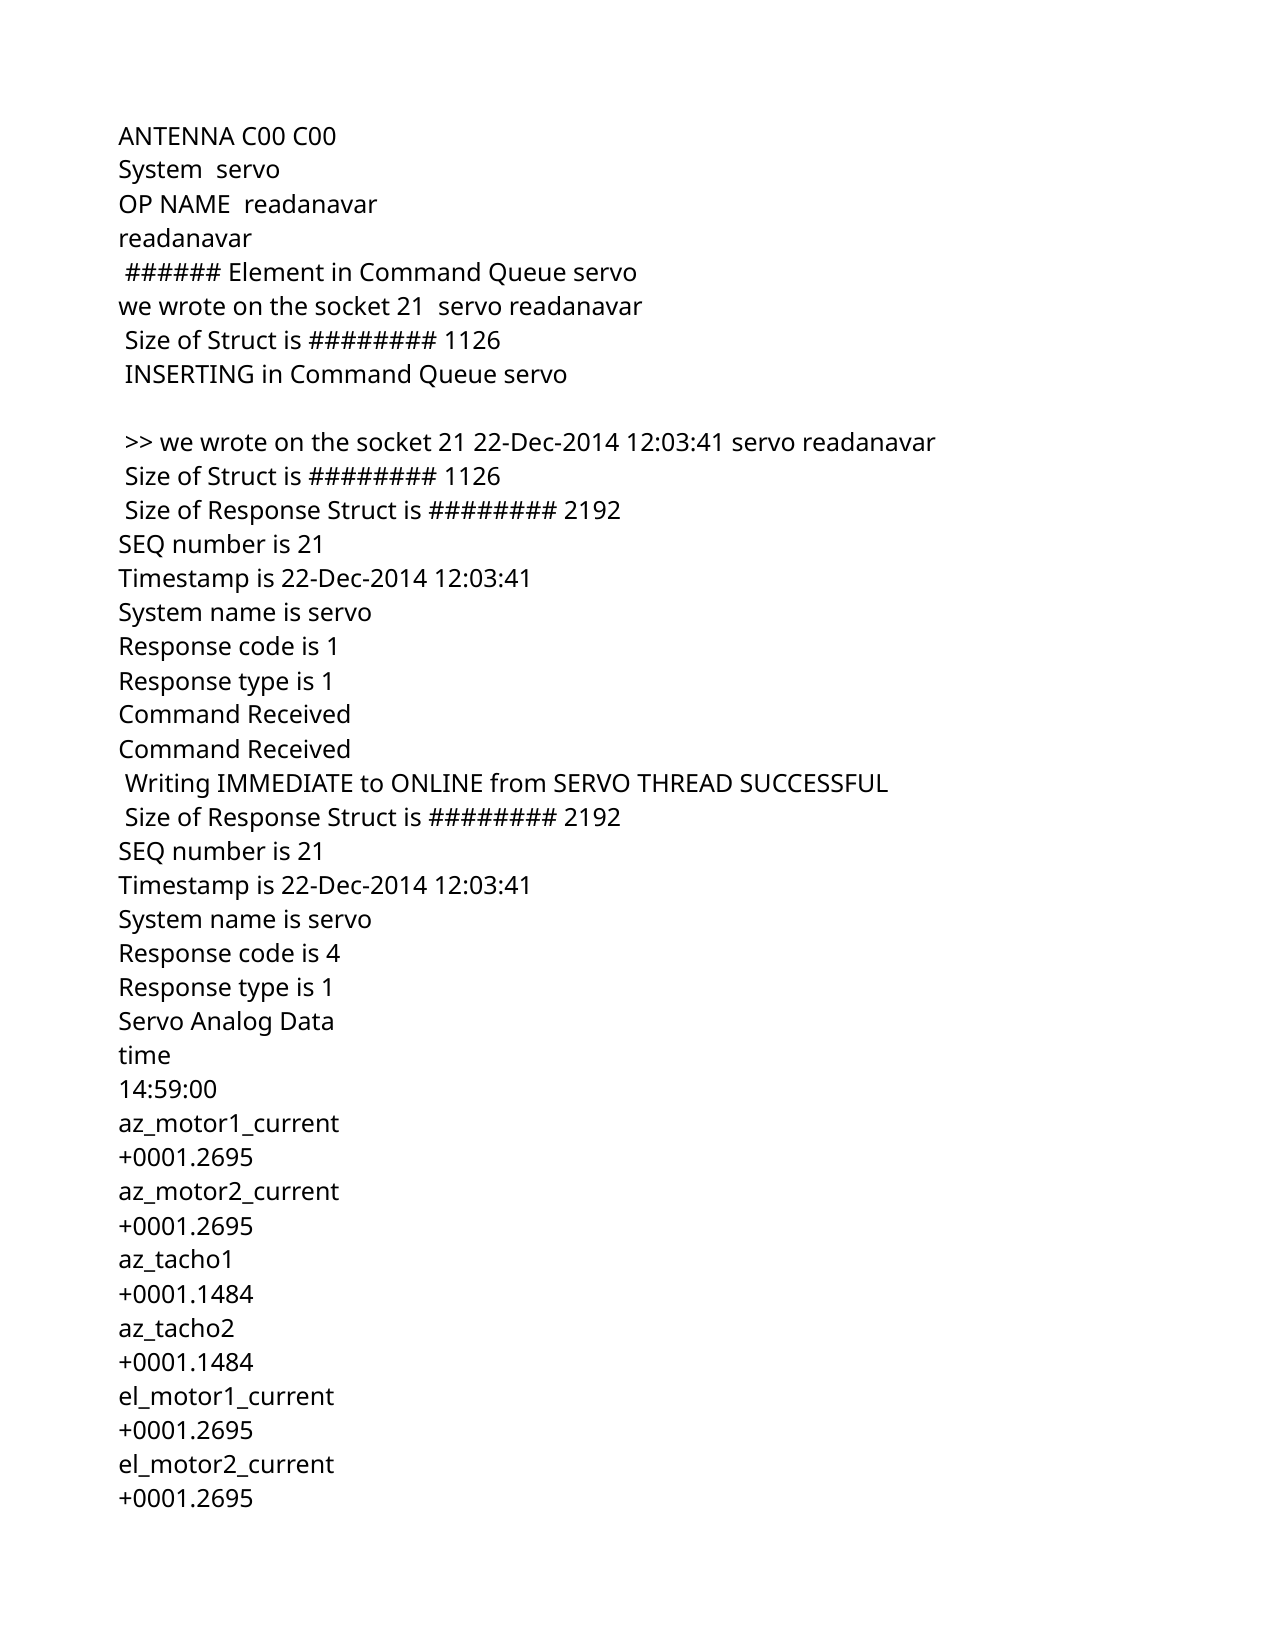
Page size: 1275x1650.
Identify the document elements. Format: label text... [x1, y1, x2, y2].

text we wrote on the socket 21 servo readanavar [118, 288, 1157, 322]
text Response type is 1 [118, 663, 1157, 697]
text Timestamp is 22-Dec-2014 12:03:41 [118, 561, 1157, 595]
text INSERTING in Command Queue servo [118, 357, 1157, 391]
text az_motor1_current [118, 1106, 1157, 1140]
text el_motor2_current [118, 1447, 1157, 1481]
text Timestamp is 22-Dec-2014 12:03:41 [118, 867, 1157, 902]
text +0001.1484 [118, 1344, 1157, 1378]
text az_motor2_current [118, 1174, 1157, 1208]
text Size of Struct is ######## 1126 [118, 459, 1157, 493]
text Response code is 1 [118, 629, 1157, 663]
text System name is servo [118, 595, 1157, 629]
text Command Received [118, 731, 1157, 765]
text SEQ number is 21 [118, 527, 1157, 561]
text OP NAME readanavar [118, 186, 1157, 220]
text Writing IMMEDIATE to ONLINE from SERVO THREAD SUCCESSFUL [118, 765, 1157, 799]
text az_tacho2 [118, 1310, 1157, 1344]
text ANTENNA C00 C00 [118, 118, 1157, 152]
text +0001.2695 [118, 1140, 1157, 1174]
text Servo Analog Data [118, 1004, 1157, 1038]
text Response type is 1 [118, 970, 1157, 1004]
text Size of Response Struct is ######## 2192 [118, 799, 1157, 833]
text az_tacho1 [118, 1242, 1157, 1276]
text System servo [118, 152, 1157, 186]
text time [118, 1038, 1157, 1072]
text 14:59:00 [118, 1072, 1157, 1106]
text Size of Struct is ######## 1126 [118, 322, 1157, 357]
text +0001.2695 [118, 1481, 1157, 1515]
text +0001.2695 [118, 1412, 1157, 1447]
text readanavar [118, 220, 1157, 254]
text ###### Element in Command Queue servo [118, 254, 1157, 288]
text Command Received [118, 697, 1157, 731]
text +0001.2695 [118, 1208, 1157, 1242]
text SEQ number is 21 [118, 833, 1157, 867]
text >> we wrote on the socket 21 22-Dec-2014 12:03:41 servo readanavar [118, 425, 1157, 459]
text el_motor1_current [118, 1378, 1157, 1412]
text System name is servo [118, 902, 1157, 936]
text Response code is 4 [118, 936, 1157, 970]
text Size of Response Struct is ######## 2192 [118, 493, 1157, 527]
text +0001.1484 [118, 1276, 1157, 1310]
